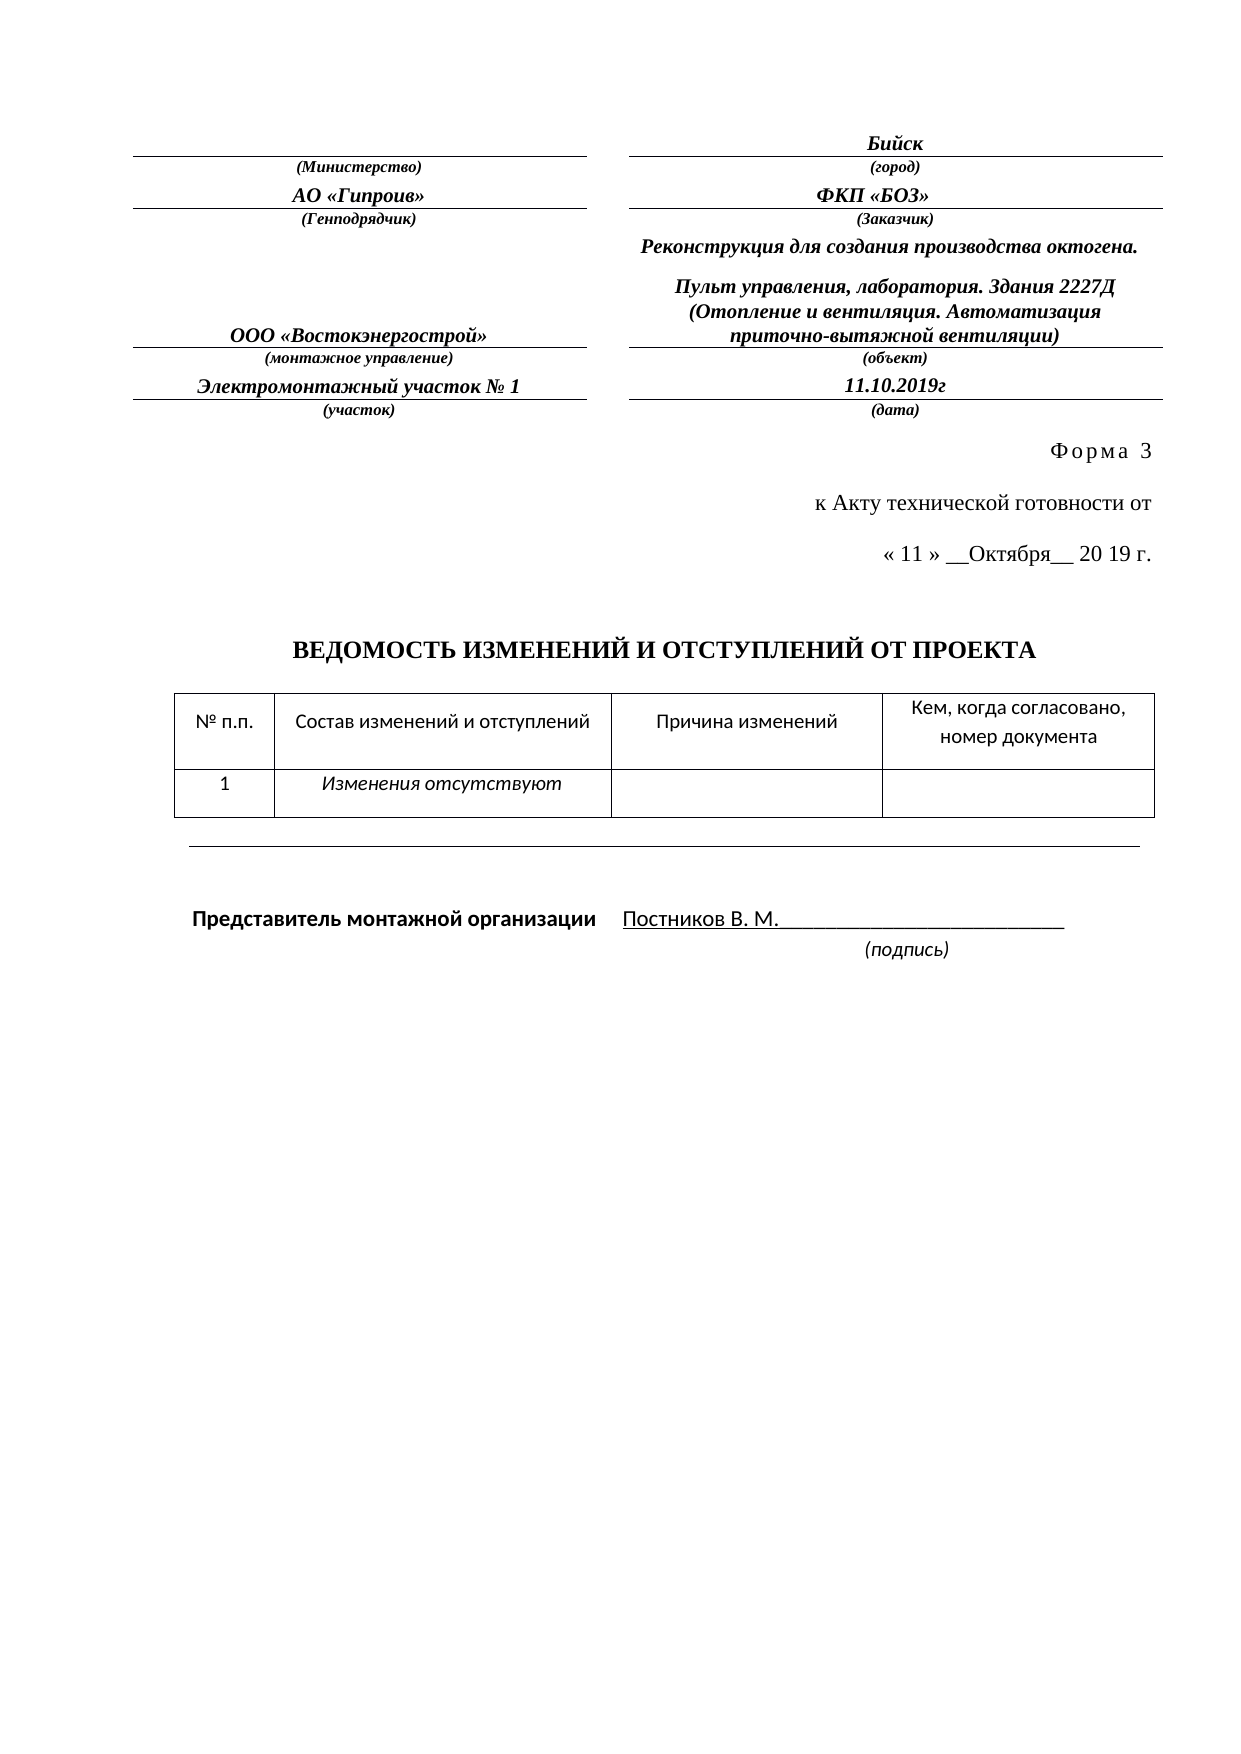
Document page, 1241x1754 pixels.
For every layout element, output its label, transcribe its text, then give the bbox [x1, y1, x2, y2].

table_cell (город) [629, 157, 1163, 182]
table_cell ФКП «БОЗ» [629, 183, 1163, 208]
table_cell Электромонтажный участок № 1 [133, 373, 587, 398]
table_header Причина изменений [612, 694, 882, 769]
text « 11 » __Октября__ 20 19 г. [177, 539, 1152, 566]
table_header [587, 118, 629, 156]
table_cell ООО «Востокэнергострой» [133, 234, 587, 347]
table_cell Реконструкция для создания производства октогена. Пульт управления, лаборатория. Здания 2227Д (Отопление и вентиляция. Автоматизация приточно-вытяжной вентиляции) [629, 234, 1163, 347]
text к Акту технической готовности от [177, 488, 1152, 515]
table_cell [587, 156, 629, 182]
text Форма 3 [177, 437, 1152, 464]
table_cell (монтажное управление) [133, 348, 587, 373]
table_cell (объект) [629, 348, 1163, 373]
table_cell [587, 208, 629, 234]
table_cell [612, 770, 882, 817]
table_cell АО «Гипроив» [133, 183, 587, 208]
table_header Кем, когда согласовано, номер документа [883, 694, 1154, 769]
table_cell (Министерство) [133, 157, 587, 182]
table_cell 1 [175, 770, 274, 817]
table_cell [587, 399, 629, 425]
table_header № п.п. [175, 694, 274, 769]
table_cell [587, 373, 629, 398]
table_cell Изменения отсутствуют [275, 770, 611, 817]
table_header Представитель монтажной организации Постников В. М._________________________ (подпись) [189, 847, 1140, 982]
table_cell (Генподрядчик) [133, 209, 587, 234]
table_header [133, 118, 587, 156]
table_cell [587, 347, 629, 373]
table_cell (дата) [629, 400, 1163, 425]
table_cell (участок) [133, 400, 587, 425]
table_cell (Заказчик) [629, 209, 1163, 234]
text ВЕДОМОСТЬ ИЗМЕНЕНИЙ И ОТСТУПЛЕНИЙ ОТ ПРОЕКТА [177, 635, 1152, 664]
table_cell 11.10.2019г [629, 373, 1163, 398]
table_cell [587, 234, 629, 347]
table_header Состав изменений и отступлений [275, 694, 611, 769]
table_cell [883, 770, 1154, 817]
table_cell [587, 183, 629, 208]
table_header Бийск [629, 118, 1163, 156]
